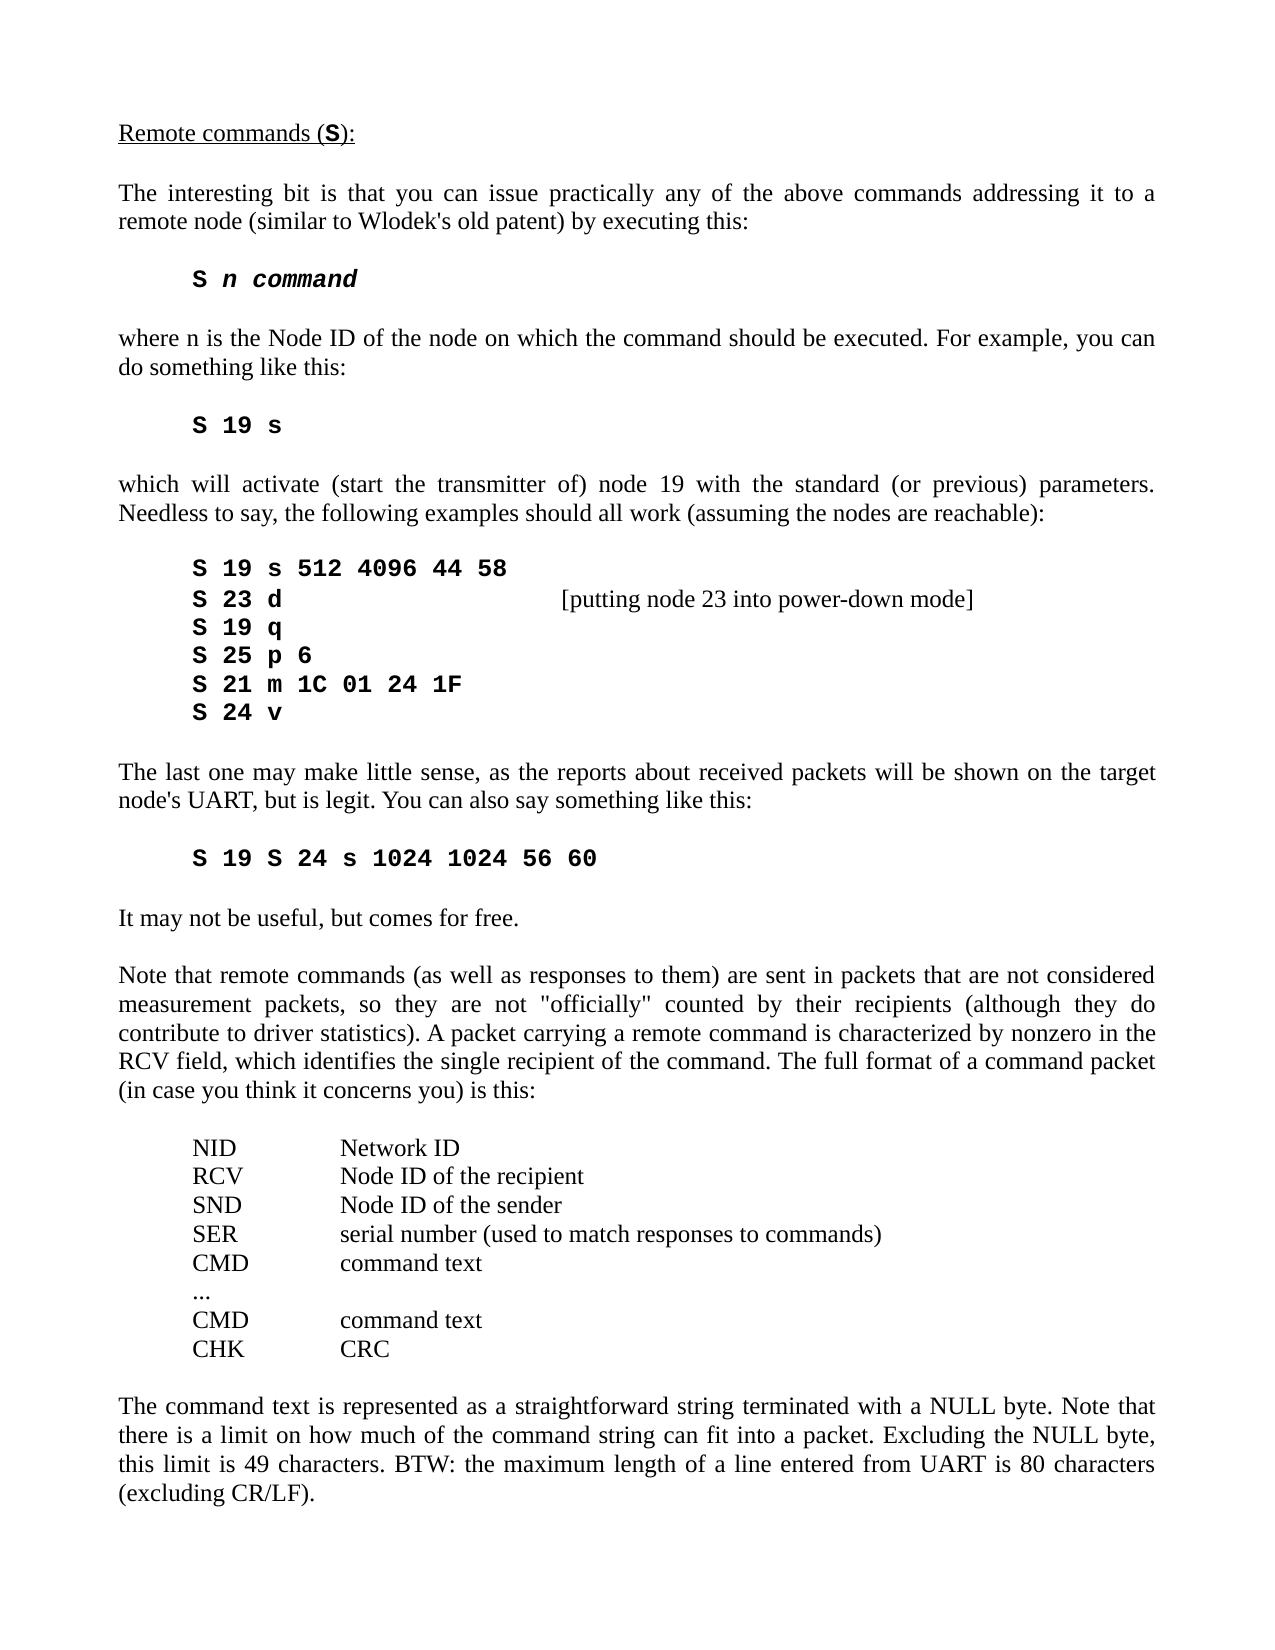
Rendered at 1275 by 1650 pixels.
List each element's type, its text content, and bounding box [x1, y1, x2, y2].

text S 19 s 512 4096 44 58 [118, 556, 1157, 584]
text NID Network ID [118, 1133, 1157, 1161]
text Remote commands (S): [118, 118, 1157, 149]
text S 24 v [118, 700, 1157, 728]
text CHK CRC [118, 1334, 1157, 1363]
text Note that remote commands (as well as responses to them) are sent in packets that are not considered measurement packets, so they are not "officially" counted by their recipients (although they do contribute to driver statistics). A packet carrying a remote command is characterized by nonzero in the RCV field, which identifies the single recipient of the command. The full format of a command packet (in case you think it concerns you) is this: [118, 960, 1157, 1104]
text S 19 S 24 s 1024 1024 56 60 [118, 843, 1157, 874]
text S 23 d [putting node 23 into power-down mode] [118, 584, 1157, 615]
text S 21 m 1C 01 24 1F [118, 671, 1157, 700]
text S 25 p 6 [118, 643, 1157, 671]
text S 19 s [118, 410, 1157, 441]
text The last one may make little sense, as the reports about received packets will be shown on the target node's UART, but is legit. You can also say something like this: [118, 757, 1157, 814]
text CMD command text [118, 1305, 1157, 1334]
text SER serial number (used to match responses to commands) [118, 1219, 1157, 1248]
text The command text is represented as a straightforward string terminated with a NULL byte. Note that there is a limit on how much of the command string can fit into a packet. Excluding the NULL byte, this limit is 49 characters. BTW: the maximum length of a line entered from UART is 80 characters (excluding CR/LF). [118, 1391, 1157, 1506]
text which will activate (start the transmitter of) node 19 with the standard (or previous) parameters. Needless to say, the following examples should all work (assuming the nodes are reachable): [118, 469, 1157, 527]
text The interesting bit is that you can issue practically any of the above commands addressing it to a remote node (similar to Wlodek's old patent) by executing this: [118, 178, 1157, 235]
text S 19 q [118, 615, 1157, 643]
text where n is the Node ID of the node on which the command should be executed. For example, you can do something like this: [118, 323, 1157, 381]
text It may not be useful, but comes for free. [118, 903, 1157, 931]
text S n command [118, 264, 1157, 295]
text CMD command text [118, 1248, 1157, 1276]
text SND Node ID of the sender [118, 1190, 1157, 1219]
text RCV Node ID of the recipient [118, 1161, 1157, 1190]
text ... [118, 1276, 1157, 1305]
